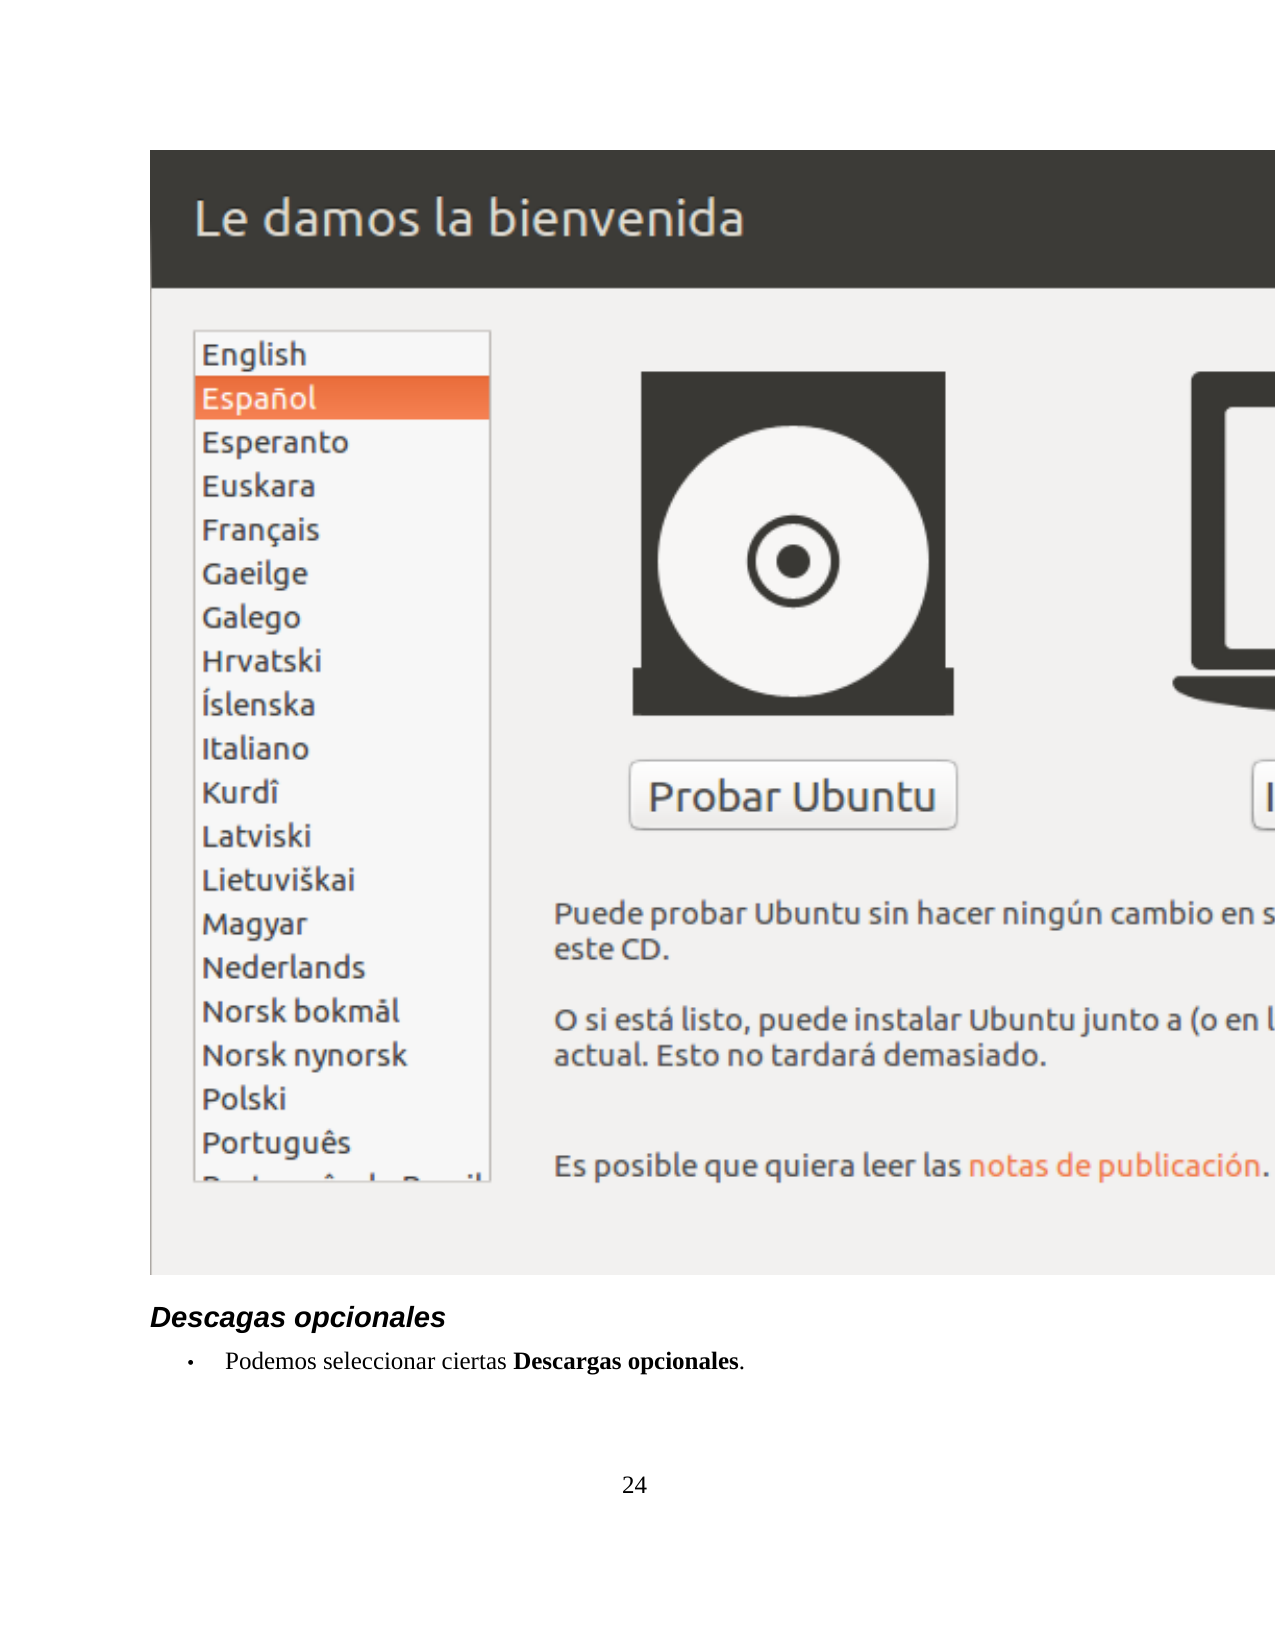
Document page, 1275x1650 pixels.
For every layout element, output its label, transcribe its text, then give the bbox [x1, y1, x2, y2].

subtitle Descagas opcionales [150, 1300, 1125, 1333]
list Podemos seleccionar ciertas Descargas opcionales. [187, 1346, 1125, 1375]
picture [150, 150, 1275, 1275]
